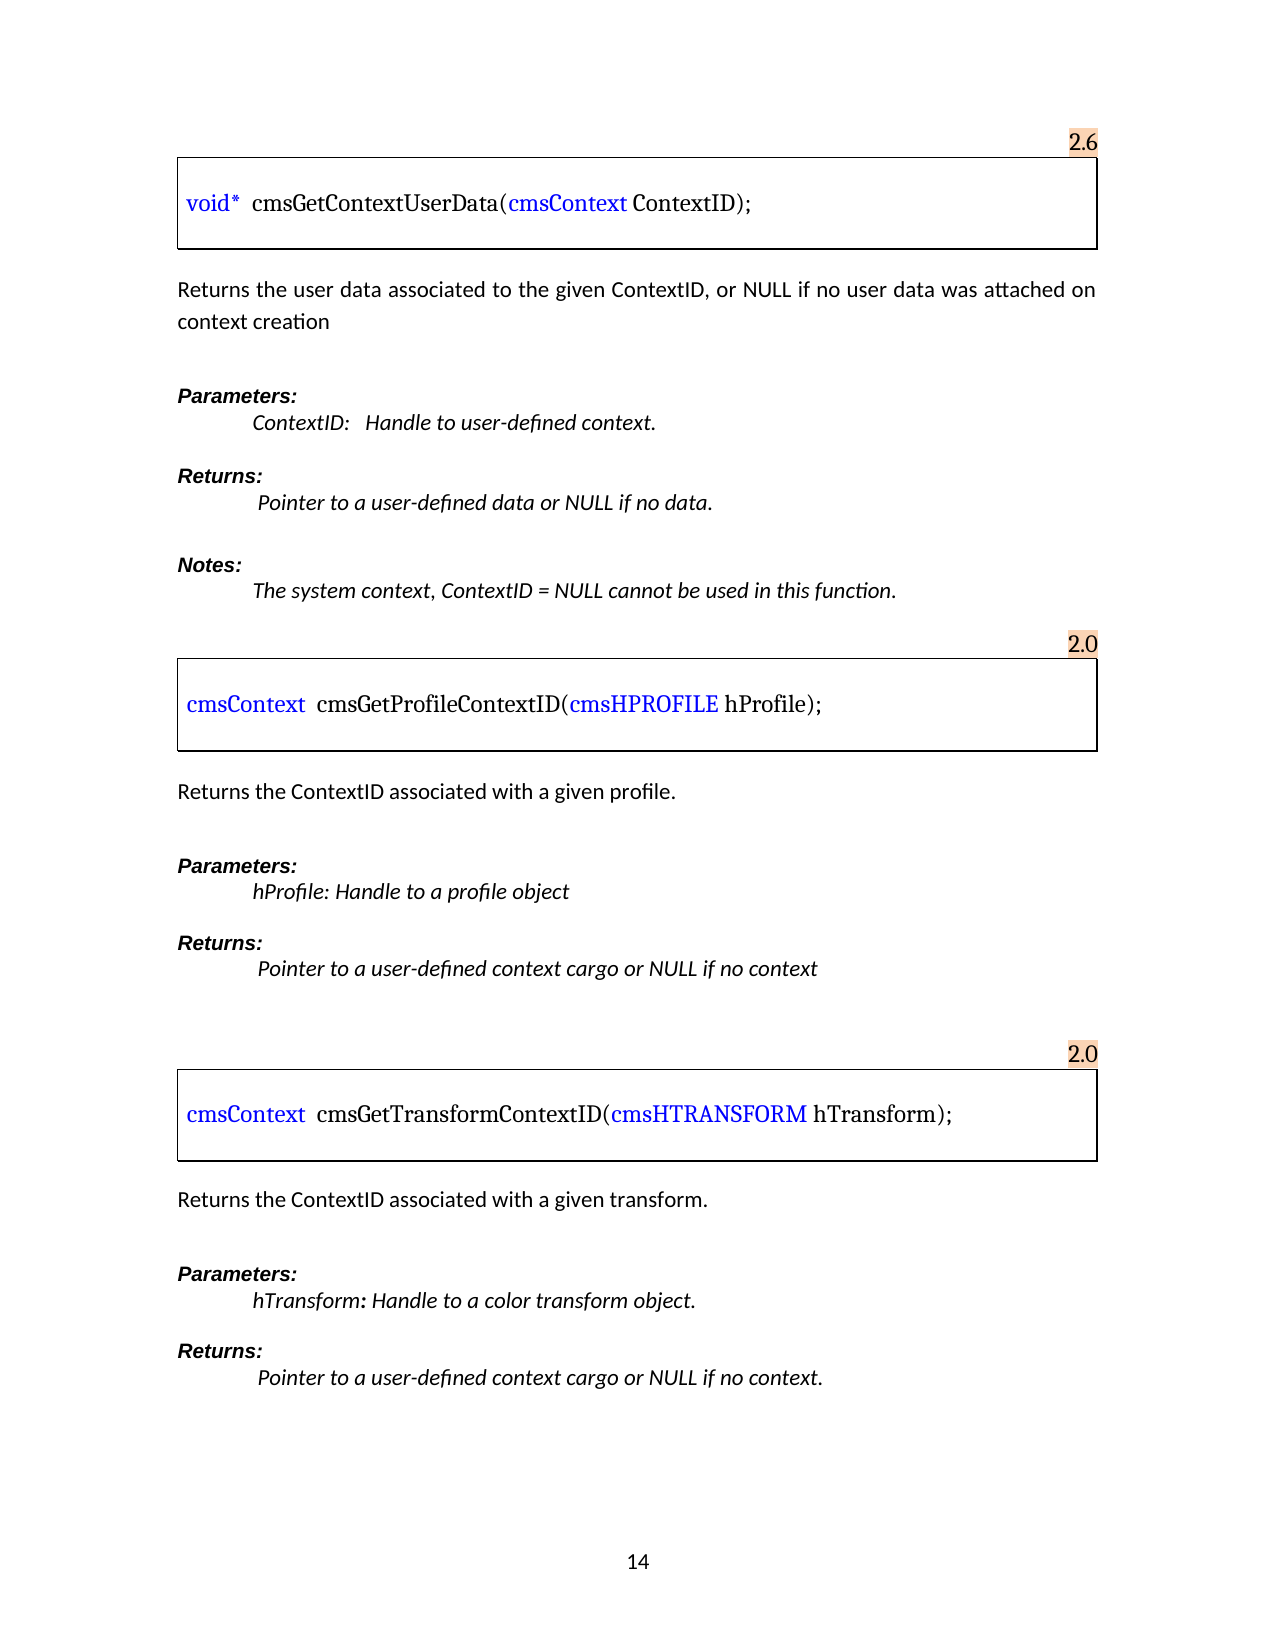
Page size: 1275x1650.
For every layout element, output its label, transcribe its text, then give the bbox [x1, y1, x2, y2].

text Notes: [177, 553, 1098, 577]
text Pointer to a user-defined context cargo or NULL if no context [177, 954, 1098, 982]
text 2.0 [177, 629, 1098, 658]
text Returns: [177, 464, 1098, 488]
text hTransform: Handle to a color transform object. [177, 1286, 1098, 1314]
text cmsContext cmsGetProfileContextID(cmsHPROFILE hProfile); [178, 687, 1096, 716]
text Returns the ContextID associated with a given transform. [177, 1186, 1098, 1214]
text Parameters: [177, 384, 1098, 408]
text 2.0 [177, 1040, 1068, 1068]
text ContextID: Handle to user-defined context. [177, 408, 1098, 436]
text The system context, ContextID = NULL cannot be used in this function. [252, 577, 1098, 604]
text hProfile: Handle to a profile object [177, 877, 1098, 906]
text Returns: [177, 931, 1098, 954]
text Returns: [177, 1339, 1098, 1363]
text Pointer to a user-defined context cargo or NULL if no context. [177, 1363, 1098, 1391]
text Pointer to a user-defined data or NULL if no data. [177, 488, 1098, 516]
text 2.6 [177, 128, 1069, 157]
text void* cmsGetContextUserData(cmsContext ContextID); [178, 186, 1096, 214]
text Parameters: [177, 853, 1098, 877]
text Parameters: [177, 1262, 1098, 1286]
text Returns the ContextID associated with a given profile. [177, 777, 1098, 805]
text Returns the user data associated to the given ContextID, or NULL if no user data was attached on context creation [177, 275, 1098, 336]
text cmsContext cmsGetTransformContextID(cmsHTRANSFORM hTransform); [178, 1097, 1096, 1126]
